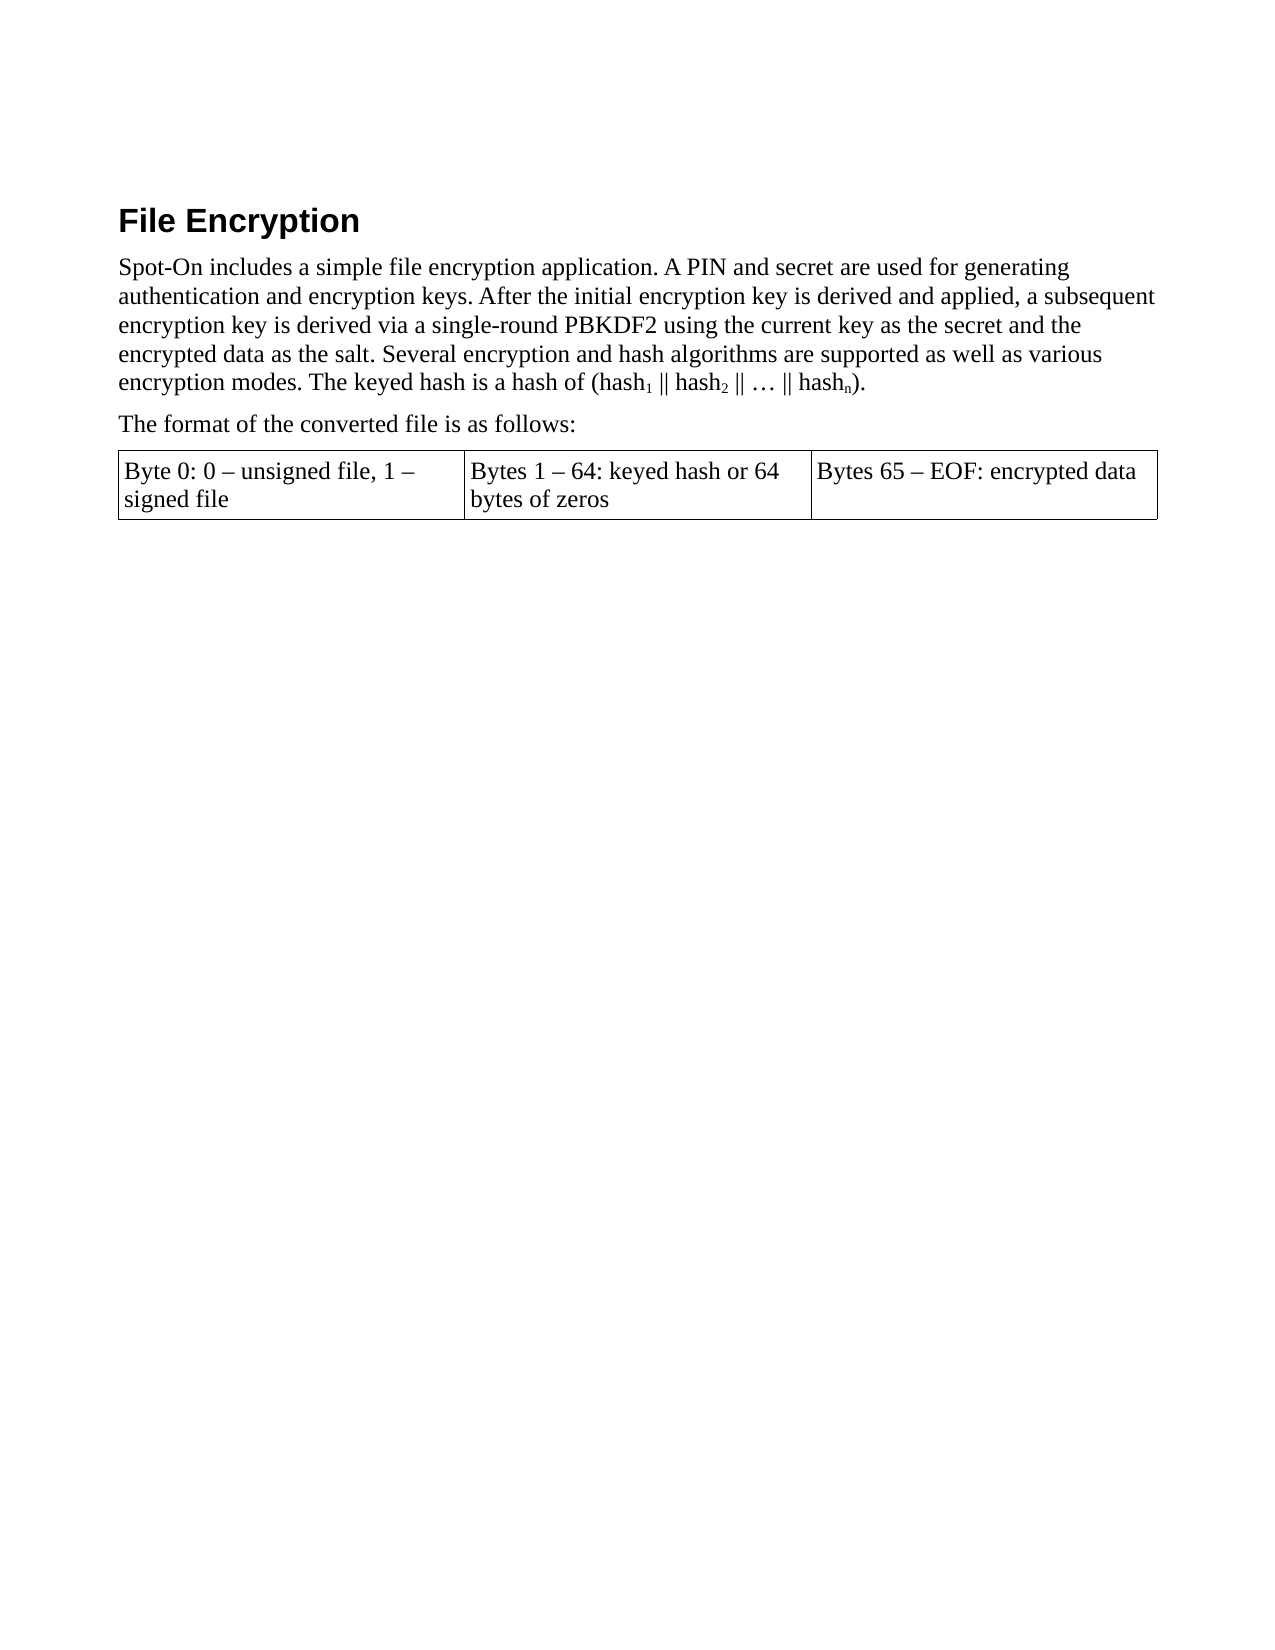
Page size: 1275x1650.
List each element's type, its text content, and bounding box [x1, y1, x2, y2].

table_header Byte 0: 0 – unsigned file, 1 – signed file [119, 451, 464, 519]
table_header Bytes 1 – 64: keyed hash or 64 bytes of zeros [465, 451, 811, 519]
text Spot-On includes a simple file encryption application. A PIN and secret are used for generating authentication and encryption keys. After the initial encryption key is derived and applied, a subsequent encryption key is derived via a single-round PBKDF2 using the current key as the secret and the encrypted data as the salt. Several encryption and hash algorithms are supported as well as various encryption modes. The keyed hash is a hash of (hash1 || hash2 || … || hashn). [118, 252, 1157, 396]
table_header Bytes 65 – EOF: encrypted data [812, 451, 1157, 519]
text The format of the converted file is as follows: [118, 409, 1157, 437]
subtitle File Encryption [118, 201, 1157, 240]
